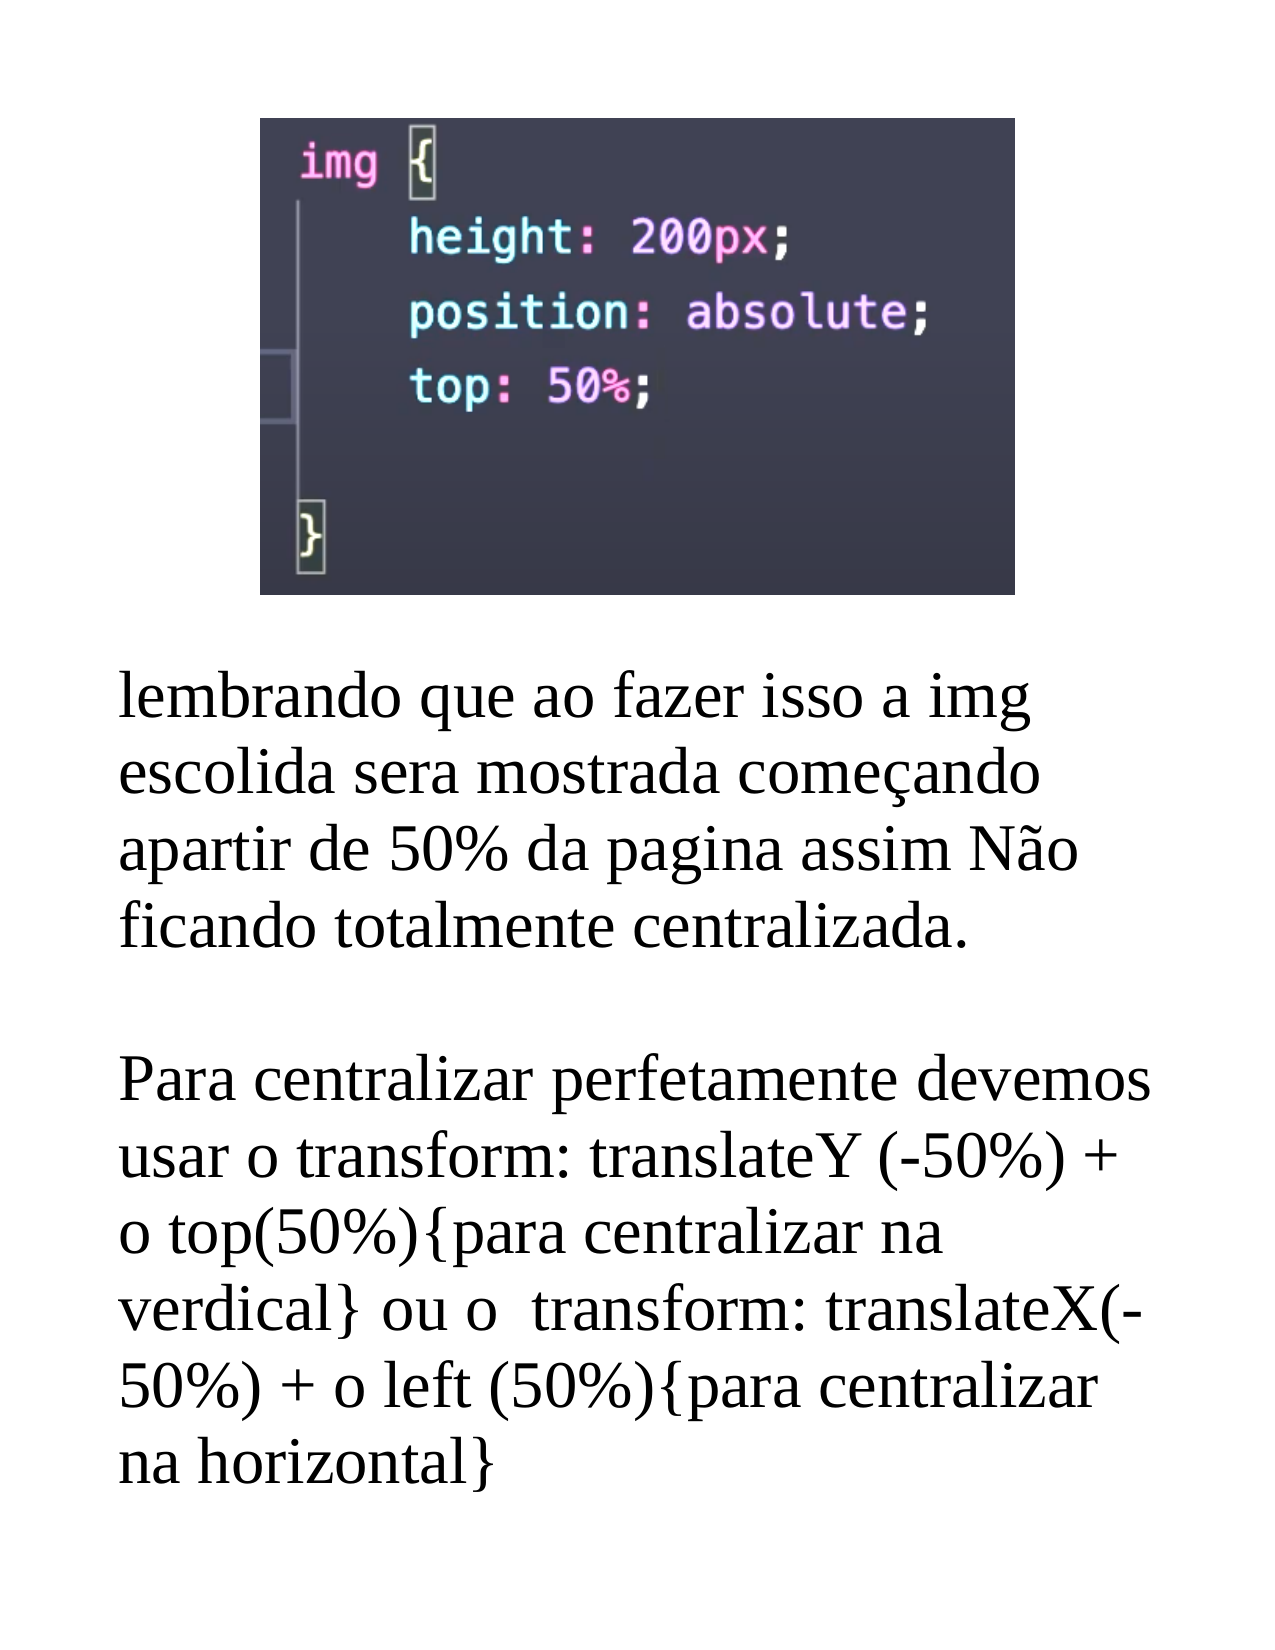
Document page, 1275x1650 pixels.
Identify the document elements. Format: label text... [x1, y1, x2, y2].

text lembrando que ao fazer isso a img escolida sera mostrada começando apartir de 50% da pagina assim Não ficando totalmente centralizada. [118, 655, 1157, 961]
picture [260, 118, 1015, 595]
text Para centralizar perfetamente devemos usar o transform: translateY (-50%) + o top(50%){para centralizar na verdical} ou o transform: translateX(-50%) + o left (50%){para centralizar na horizontal} [118, 1038, 1157, 1498]
